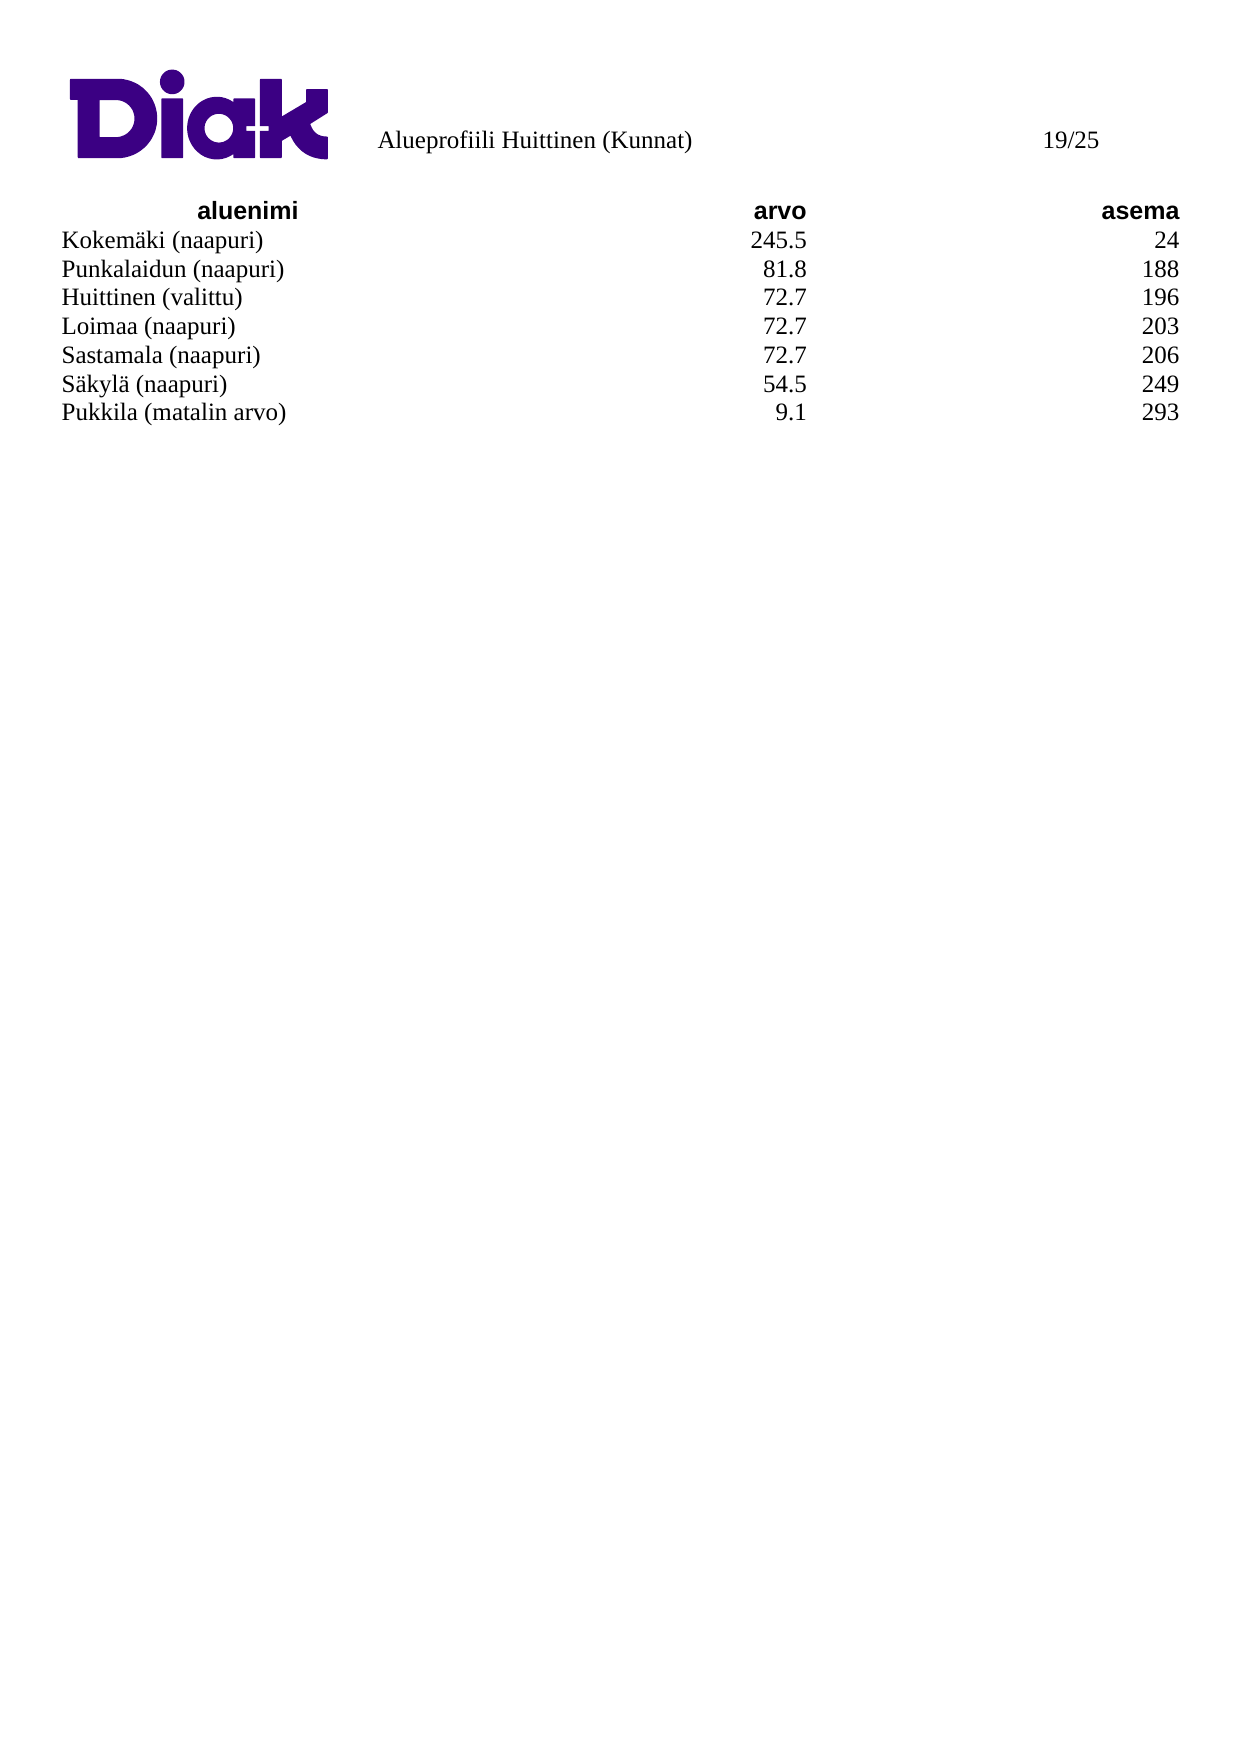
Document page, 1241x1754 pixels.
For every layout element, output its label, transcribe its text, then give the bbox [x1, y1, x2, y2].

table_cell Punkalaidun (naapuri) [61, 254, 434, 282]
table_cell 203 [806, 311, 1179, 340]
table_cell 9.1 [434, 398, 806, 426]
table_cell 206 [806, 340, 1179, 369]
table_cell 72.7 [434, 283, 806, 311]
table_cell Sastamala (naapuri) [61, 340, 434, 369]
table_cell 249 [806, 369, 1179, 397]
table_cell Säkylä (naapuri) [61, 369, 434, 397]
table_cell 54.5 [434, 369, 806, 397]
table_header arvo [434, 196, 806, 225]
table_cell 245.5 [434, 225, 806, 254]
table_cell 81.8 [434, 254, 806, 282]
table_header aluenimi [61, 196, 434, 225]
table_cell 293 [806, 398, 1179, 426]
table_cell Kokemäki (naapuri) [61, 225, 434, 254]
table_cell 72.7 [434, 311, 806, 340]
table_cell 72.7 [434, 340, 806, 369]
table_header asema [806, 196, 1179, 225]
table_cell 188 [806, 254, 1179, 282]
table_cell Pukkila (matalin arvo) [61, 398, 434, 426]
table_cell 24 [806, 225, 1179, 254]
table_cell Loimaa (naapuri) [61, 311, 434, 340]
table_cell 196 [806, 283, 1179, 311]
table_cell Huittinen (valittu) [61, 283, 434, 311]
